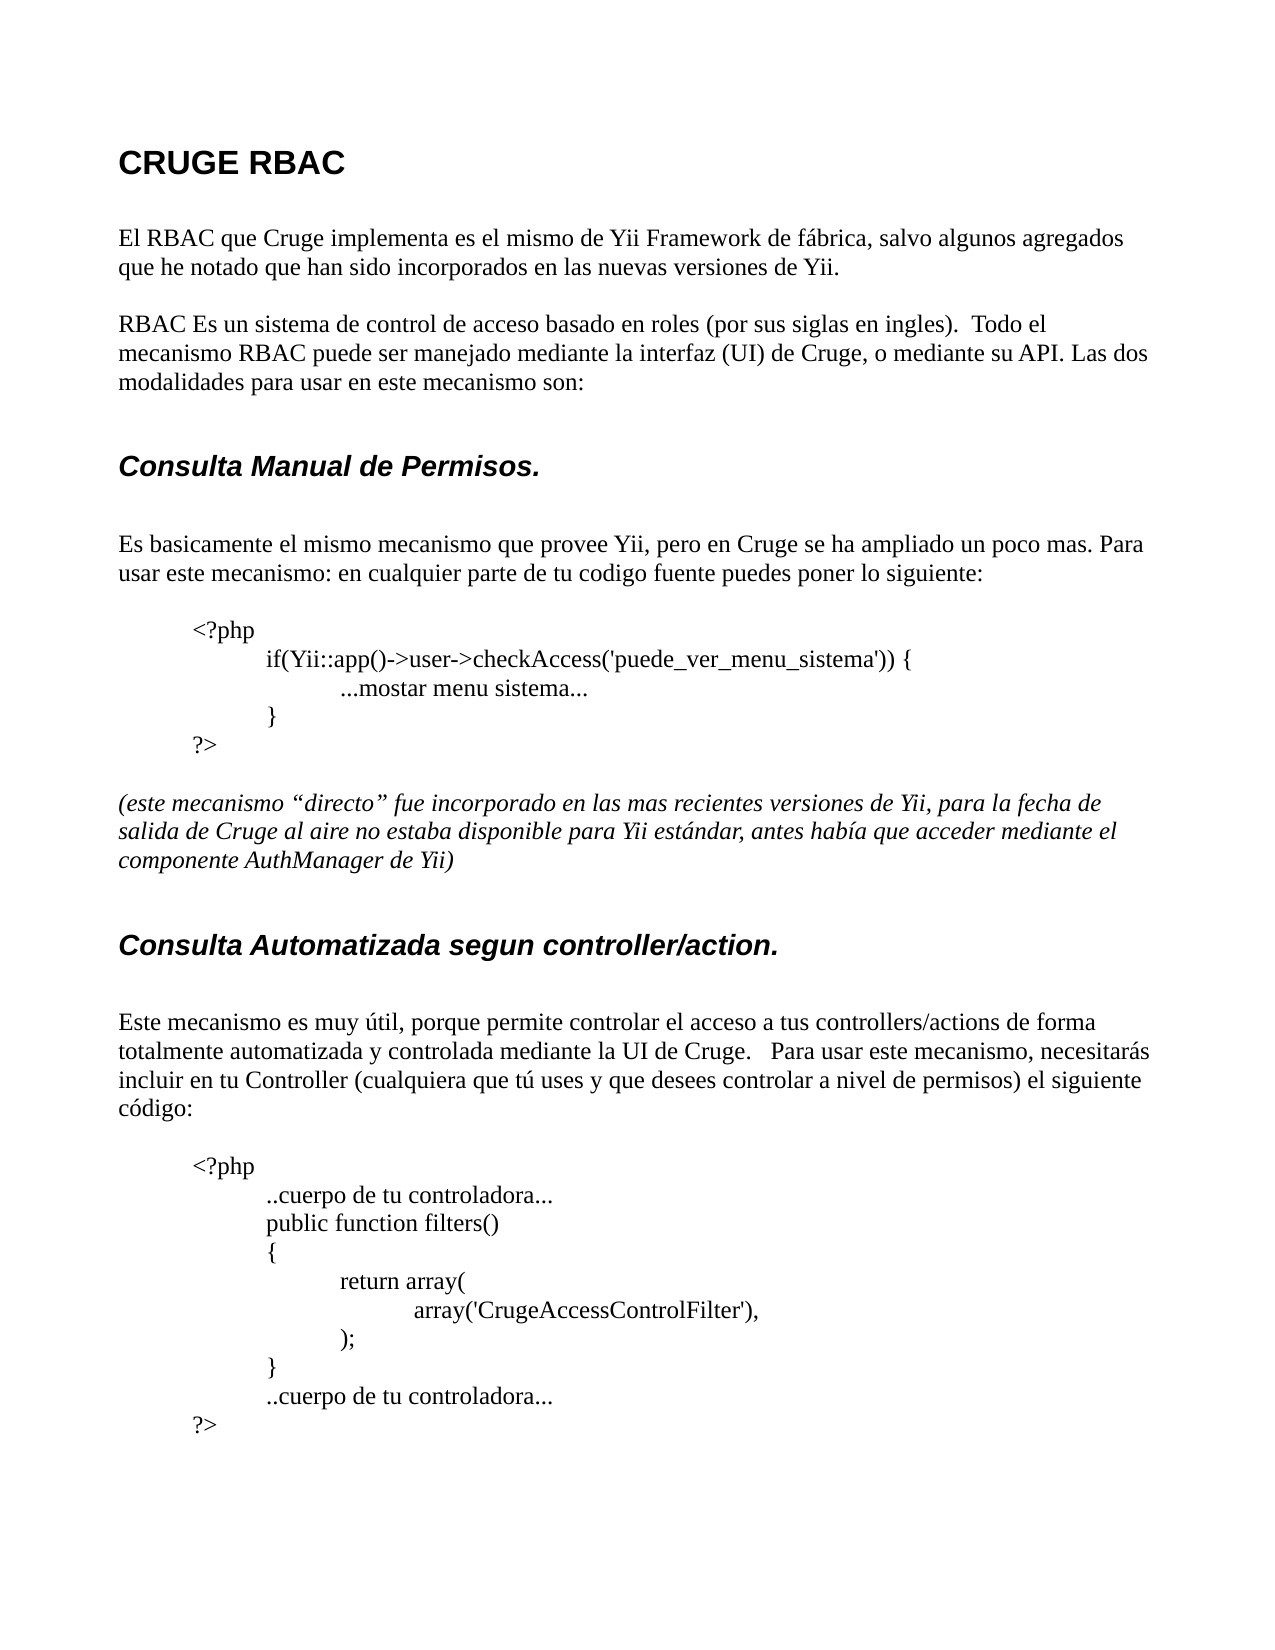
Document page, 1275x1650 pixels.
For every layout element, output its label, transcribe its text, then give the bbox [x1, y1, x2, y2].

text (este mecanismo “directo” fue incorporado en las mas recientes versiones de Yii, para la fecha de salida de Cruge al aire no estaba disponible para Yii estándar, antes había que acceder mediante el componente AuthManager de Yii) [118, 788, 1157, 874]
text if(Yii::app()->user->checkAccess('puede_ver_menu_sistema')) { [118, 644, 1157, 673]
text ?> [118, 1410, 1157, 1438]
text ..cuerpo de tu controladora... [118, 1180, 1157, 1208]
text array('CrugeAccessControlFilter'), [118, 1295, 1157, 1323]
text ..cuerpo de tu controladora... [118, 1381, 1157, 1410]
text Es basicamente el mismo mecanismo que provee Yii, pero en Cruge se ha ampliado un poco mas. Para usar este mecanismo: en cualquier parte de tu codigo fuente puedes poner lo siguiente: [118, 529, 1157, 586]
text { [118, 1237, 1157, 1266]
text ...mostar menu sistema... [118, 673, 1157, 701]
text El RBAC que Cruge implementa es el mismo de Yii Framework de fábrica, salvo algunos agregados que he notado que han sido incorporados en las nuevas versiones de Yii. RBAC Es un sistema de control de acceso basado en roles (por sus siglas en ingles). Todo el mecanismo RBAC puede ser manejado mediante la interfaz (UI) de Cruge, o mediante su API. Las dos modalidades para usar en este mecanismo son: [118, 223, 1157, 396]
text } [118, 1352, 1157, 1381]
subtitle CRUGE RBAC [118, 143, 1157, 182]
text ); [118, 1323, 1157, 1352]
text public function filters() [118, 1208, 1157, 1237]
text } [118, 701, 1157, 730]
text ?> [118, 730, 1157, 759]
text Este mecanismo es muy útil, porque permite controlar el acceso a tus controllers/actions de forma totalmente automatizada y controlada mediante la UI de Cruge. Para usar este mecanismo, necesitarás incluir en tu Controller (cualquiera que tú uses y que desees controlar a nivel de permisos) el siguiente código: [118, 1007, 1157, 1122]
text return array( [118, 1266, 1157, 1295]
text <?php [118, 1151, 1157, 1180]
subtitle Consulta Automatizada segun controller/action. [118, 928, 1157, 995]
subtitle Consulta Manual de Permisos. [118, 449, 1157, 516]
text <?php [118, 615, 1157, 644]
